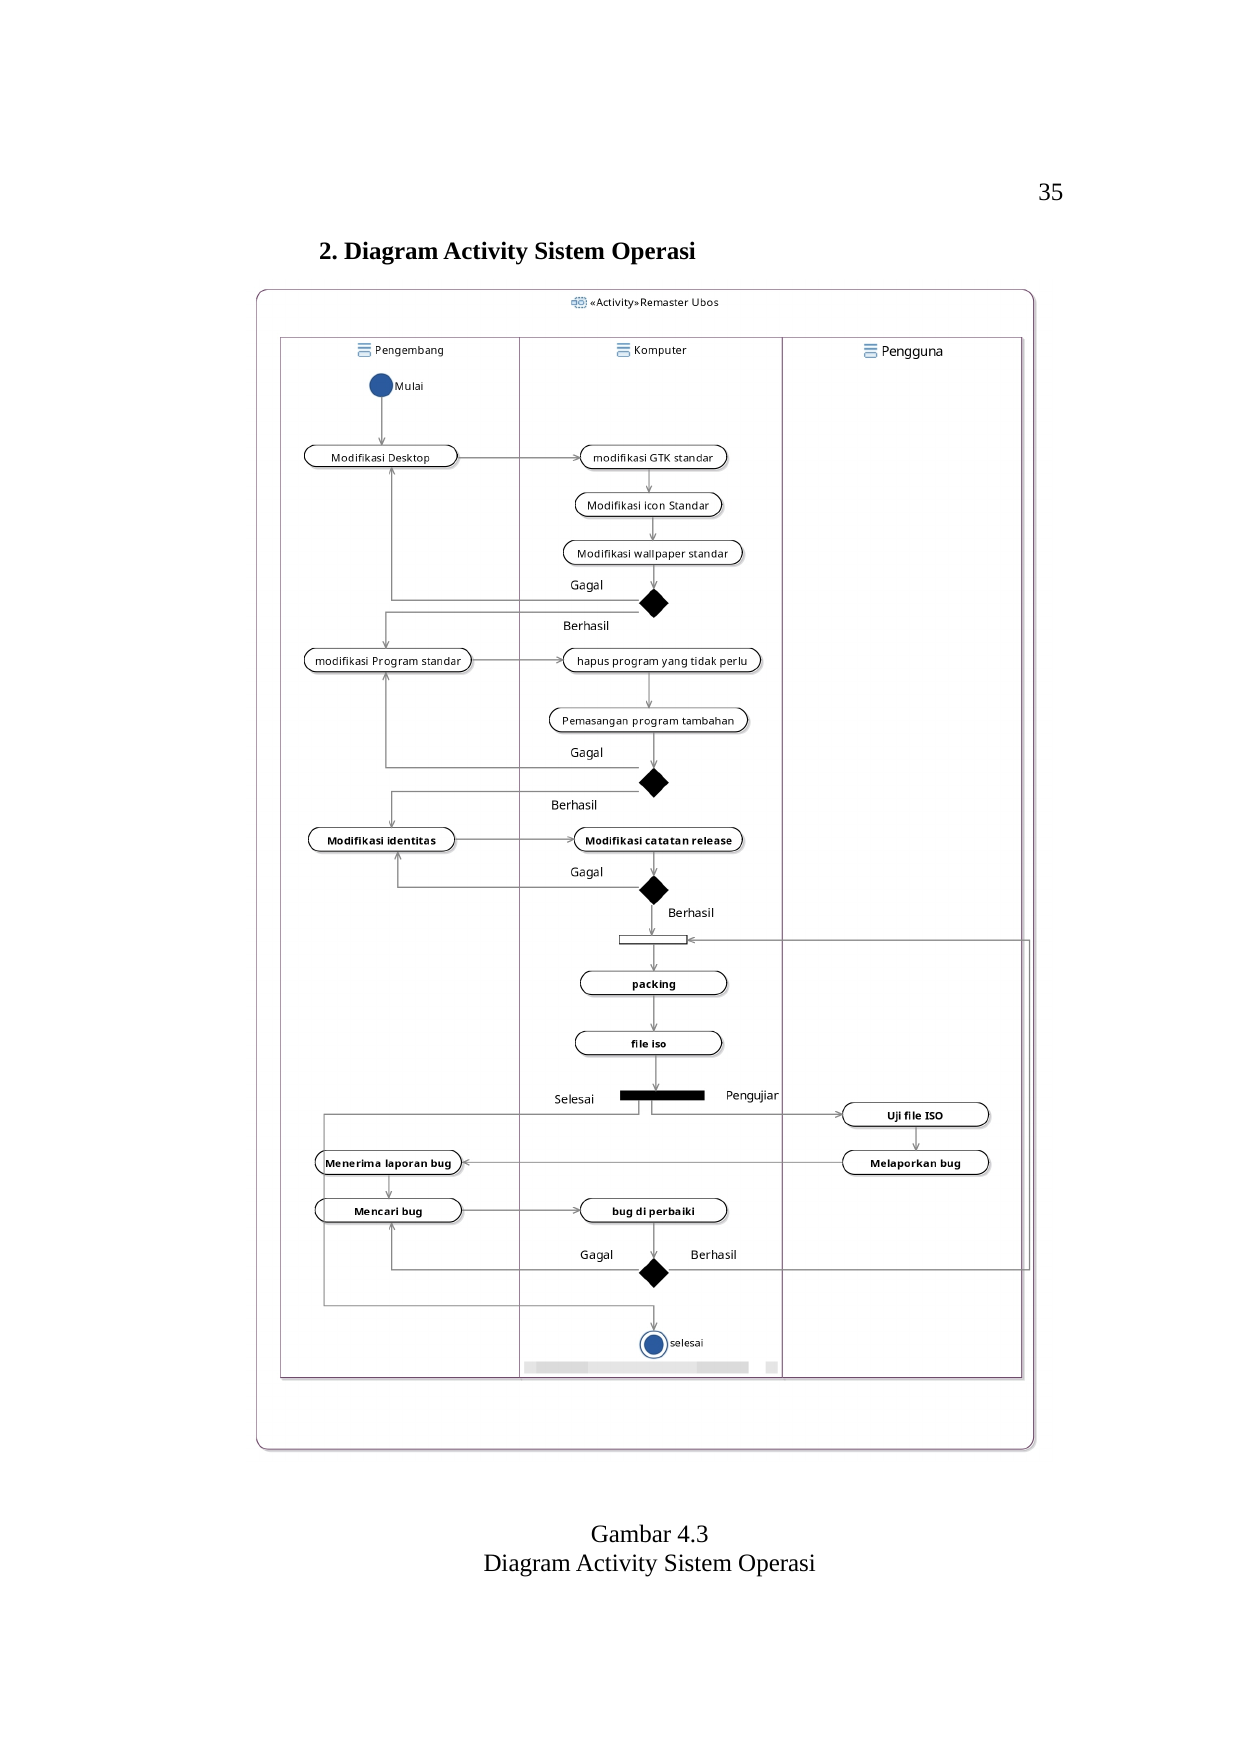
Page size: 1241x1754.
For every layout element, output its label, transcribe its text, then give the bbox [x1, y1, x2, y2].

text Gambar 4.3 [236, 1519, 1063, 1548]
text 2. Diagram Activity Sistem Operasi [319, 236, 1063, 265]
picture [246, 279, 1053, 1462]
text Diagram Activity Sistem Operasi [236, 1548, 1063, 1576]
